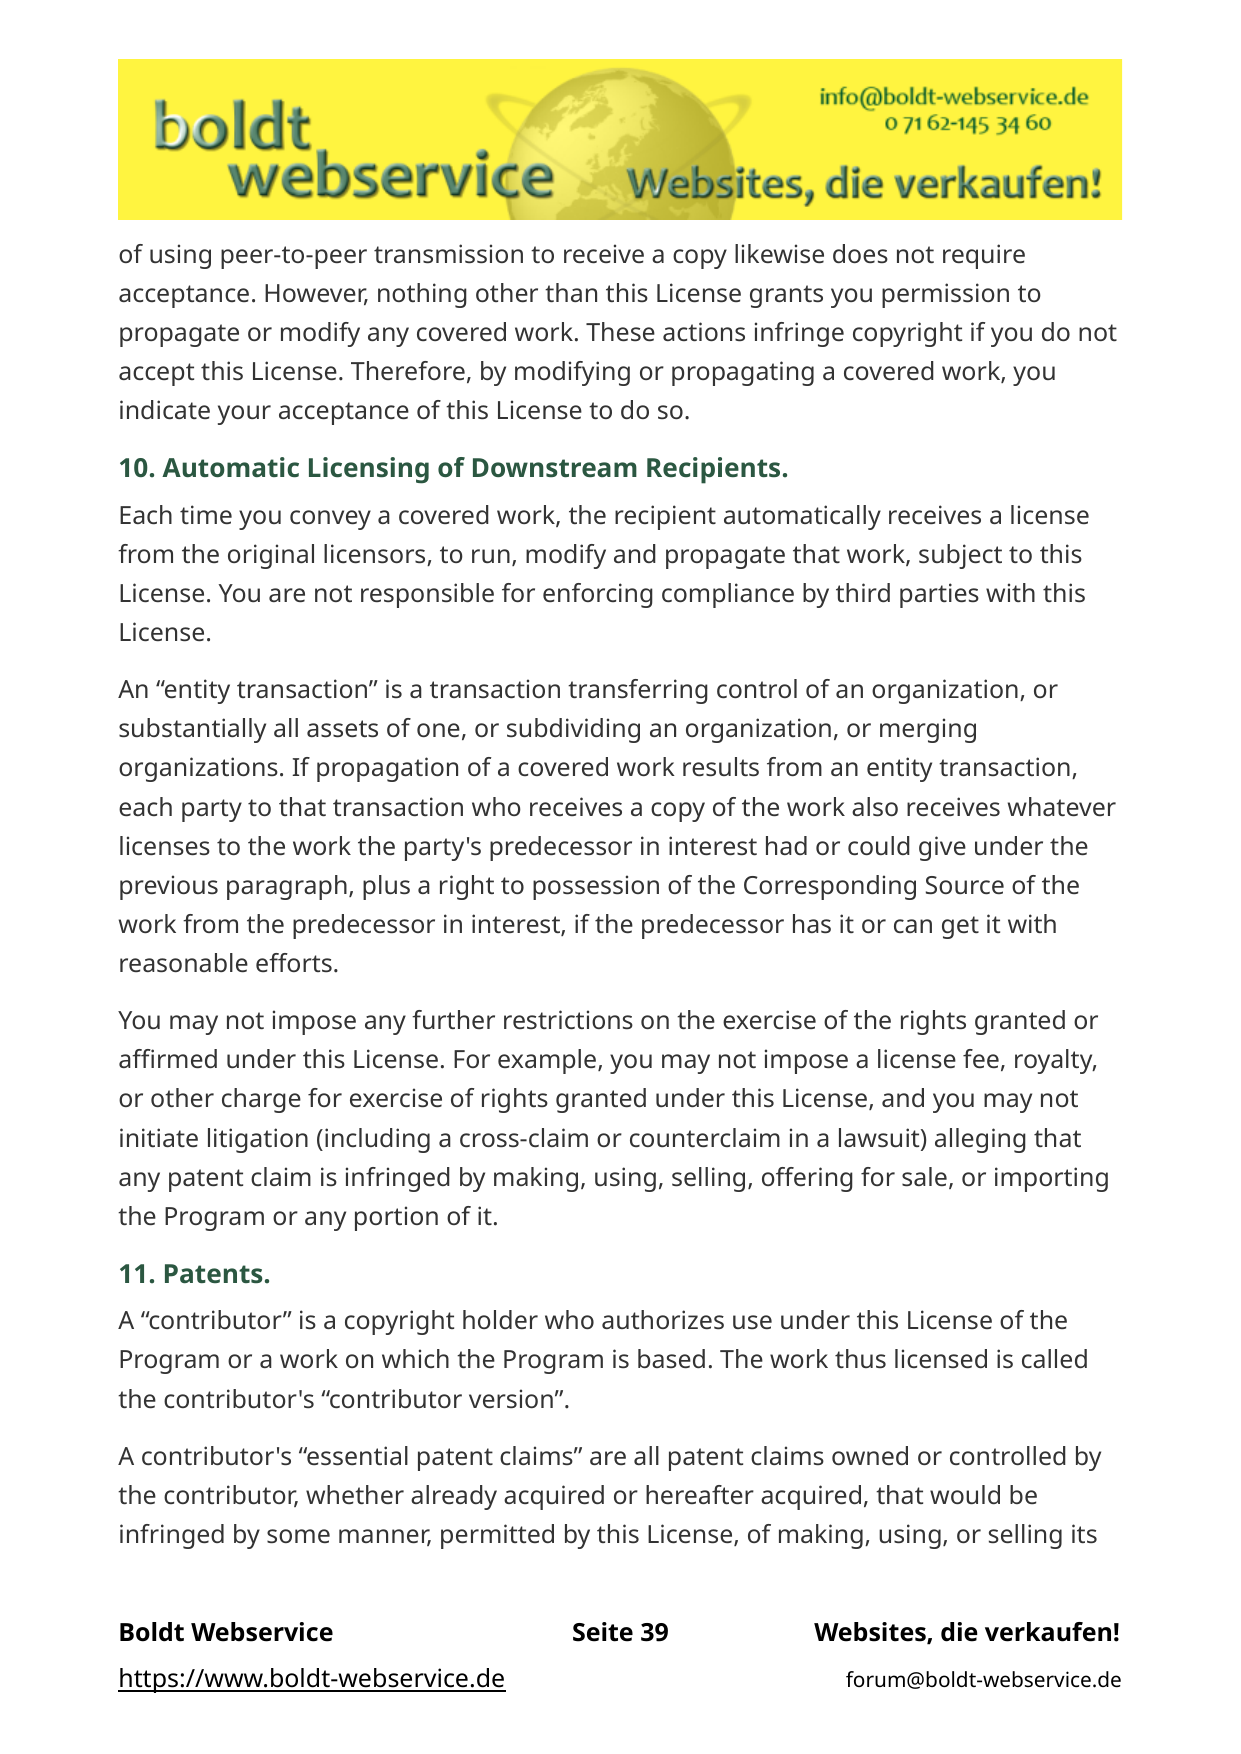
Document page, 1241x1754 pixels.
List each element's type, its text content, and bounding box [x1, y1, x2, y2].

text Each time you convey a covered work, the recipient automatically receives a license from the original licensors, to run, modify and propagate that work, subject to this License. You are not responsible for enforcing compliance by third parties with this License. [118, 497, 1122, 649]
subtitle 10. Automatic Licensing of Downstream Recipients. [118, 450, 1122, 486]
text An “entity transaction” is a transaction transferring control of an organization, or substantially all assets of one, or subdividing an organization, or merging organizations. If propagation of a covered work results from an entity transaction, each party to that transaction who receives a copy of the work also receives whatever licenses to the work the party's predecessor in interest had or could give under the previous paragraph, plus a right to possession of the Corresponding Source of the work from the predecessor in interest, if the predecessor has it or can get it with reasonable efforts. [118, 672, 1122, 980]
text of using peer-to-peer transmission to receive a copy likewise does not require acceptance. However, nothing other than this License grants you permission to propagate or modify any covered work. These actions infringe copyright if you do not accept this License. Therefore, by modifying or propagating a covered work, you indicate your acceptance of this License to do so. [118, 236, 1122, 427]
picture [118, 59, 1123, 220]
text You may not impose any further restrictions on the exercise of the rights granted or affirmed under this License. For example, you may not impose a license fee, royalty, or other charge for exercise of rights granted under this License, and you may not initiate litigation (including a cross-claim or counterclaim in a lawsuit) alleging that any patent claim is infringed by making, using, selling, offering for sale, or importing the Program or any portion of it. [118, 1003, 1122, 1233]
text A “contributor” is a copyright holder who authorizes use under this License of the Program or a work on which the Program is based. The work thus licensed is called the contributor's “contributor version”. [118, 1303, 1122, 1415]
subtitle 11. Patents. [118, 1255, 1122, 1291]
text A contributor's “essential patent claims” are all patent claims owned or controlled by the contributor, whether already acquired or hereafter acquired, that would be infringed by some manner, permitted by this License, of making, using, or selling its [118, 1438, 1122, 1551]
